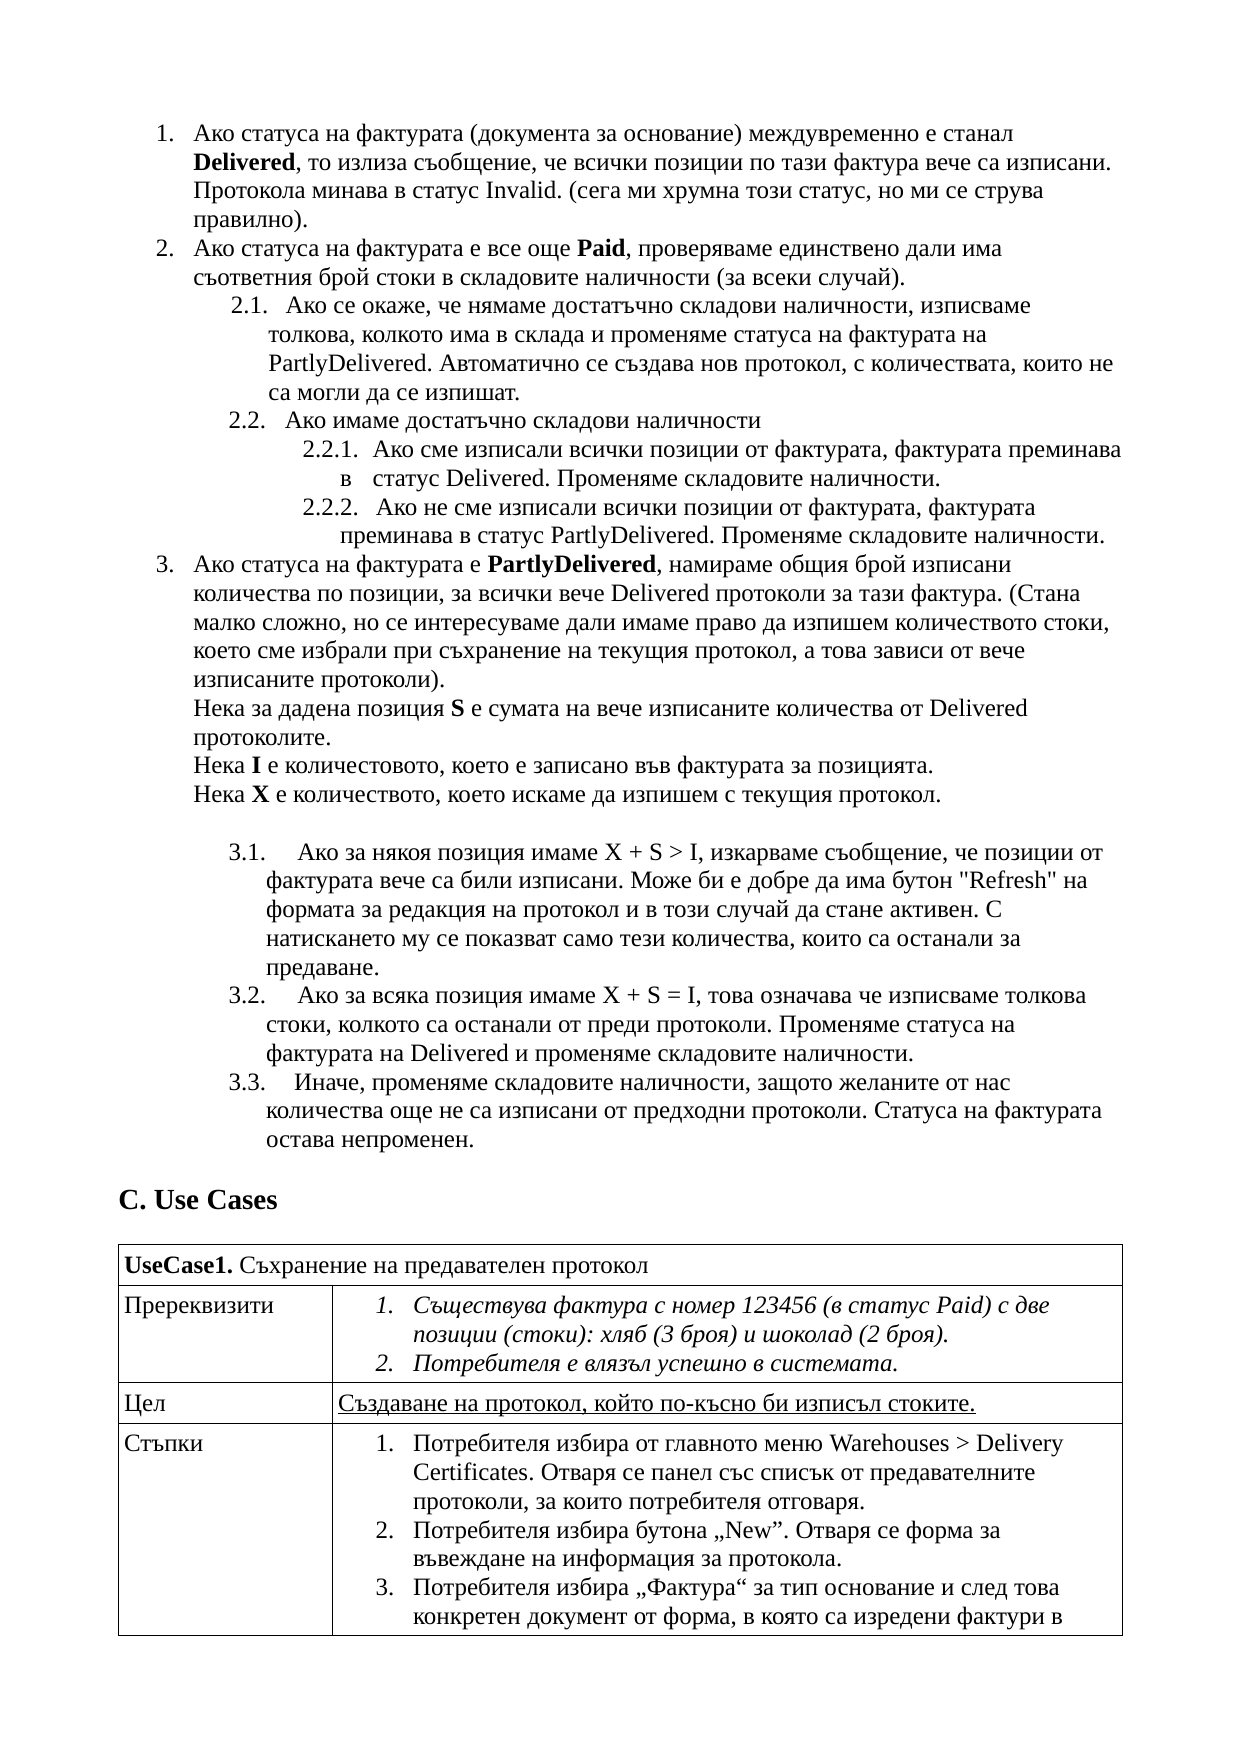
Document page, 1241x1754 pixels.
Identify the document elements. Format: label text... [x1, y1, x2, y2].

list Ако статуса на фактурата е PartlyDelivered, намираме общия брой изписани количества по позиции, за всички вече Delivered протоколи за тази фактура. (Стана малко сложно, но се интересуваме дали имаме право да изпишем количеството стоки, което сме избрали при съхранение на текущия протокол, а това зависи от вече изписаните протоколи). Нека за дадена позиция S е сумата на вече изписаните количества от Delivered протоколите. Нека I e количестовото, което е записано във фактурата за позицията. Нека X е количеството, което искаме да изпишем с текущия протокол. [156, 549, 1122, 808]
list Ако статуса на фактурата (документа за основание) междувременно е станал Delivered, то излиза съобщение, че всички позиции по тази фактура вече са изписани. Протокола минава в статус Invalid. (сега ми хрумна този статус, но ми се струва правилно). [156, 118, 1122, 233]
list Ако за някоя позиция имаме X + S > I, изкарваме съобщение, че позиции от фактурата вече са били изписани. Може би е добре да има бутон "Refresh" на формата за редакция на протокол и в този случай да стане активен. С натискането му се показват само тези количества, които са останали за предаване. [228, 837, 1122, 981]
text C. Use Cases [118, 1182, 1122, 1215]
list Иначе, променяме складовите наличности, защото желаните от нас количества още не са изписани от предходни протоколи. Статуса на фактурата остава непроменен. [228, 1067, 1122, 1153]
table_cell Пререквизити [119, 1286, 332, 1382]
list Ако не сме изписали всички позиции от фактурата, фактурата преминава в статус PartlyDelivered. Променяме складовите наличности. [302, 492, 1122, 549]
list Ако за всяка позиция имаме X + S = I, това означава че изписваме толкова стоки, колкото са останали от преди протоколи. Променяме статуса на фактурата на Delivered и променяме складовите наличности. [228, 981, 1122, 1067]
table_cell Потребителя избира от главното меню Warehouses > Delivery Certificates. Отваря се панел със списък от предавателните протоколи, за които потребителя отговаря. Потребителя избира бутона „New”. Отваря се форма за въвеждане на информация за протокола. Потребителя избира „Фактура“ за тип основание и след това конкретен документ от форма, в която са изредени фактури в [333, 1424, 1122, 1635]
table_cell Създаване на протокол, който по-късно би изписъл стоките. [333, 1383, 1122, 1423]
table_cell Съществува фактура с номер 123456 (в статус Paid) с две позиции (стоки): хляб (3 броя) и шоколад (2 броя). Потребителя е влязъл успешно в системата. [333, 1286, 1122, 1382]
list Ако статуса на фактурата е все още Paid, проверяваме единствено дали има съответния брой стоки в складовите наличности (за всеки случай). [156, 233, 1122, 291]
table_cell Стъпки [119, 1424, 332, 1635]
table_cell Цел [119, 1383, 332, 1423]
table_header UseCase1. Съхранение на предавателен протокол [119, 1245, 1122, 1284]
list Ако сме изписали всички позиции от фактурата, фактурата преминава в статус Delivered. Променяме складовите наличности. [302, 434, 1122, 492]
list Ако се окаже, че нямаме достатъчно складови наличности, изписваме толкова, колкото има в склада и променяме статуса на фактурата на PartlyDelivered. Автоматично се създава нов протокол, с количествата, които не са могли да се изпишат. [231, 291, 1122, 406]
list Ако имаме достатъчно складови наличности [228, 406, 1122, 434]
